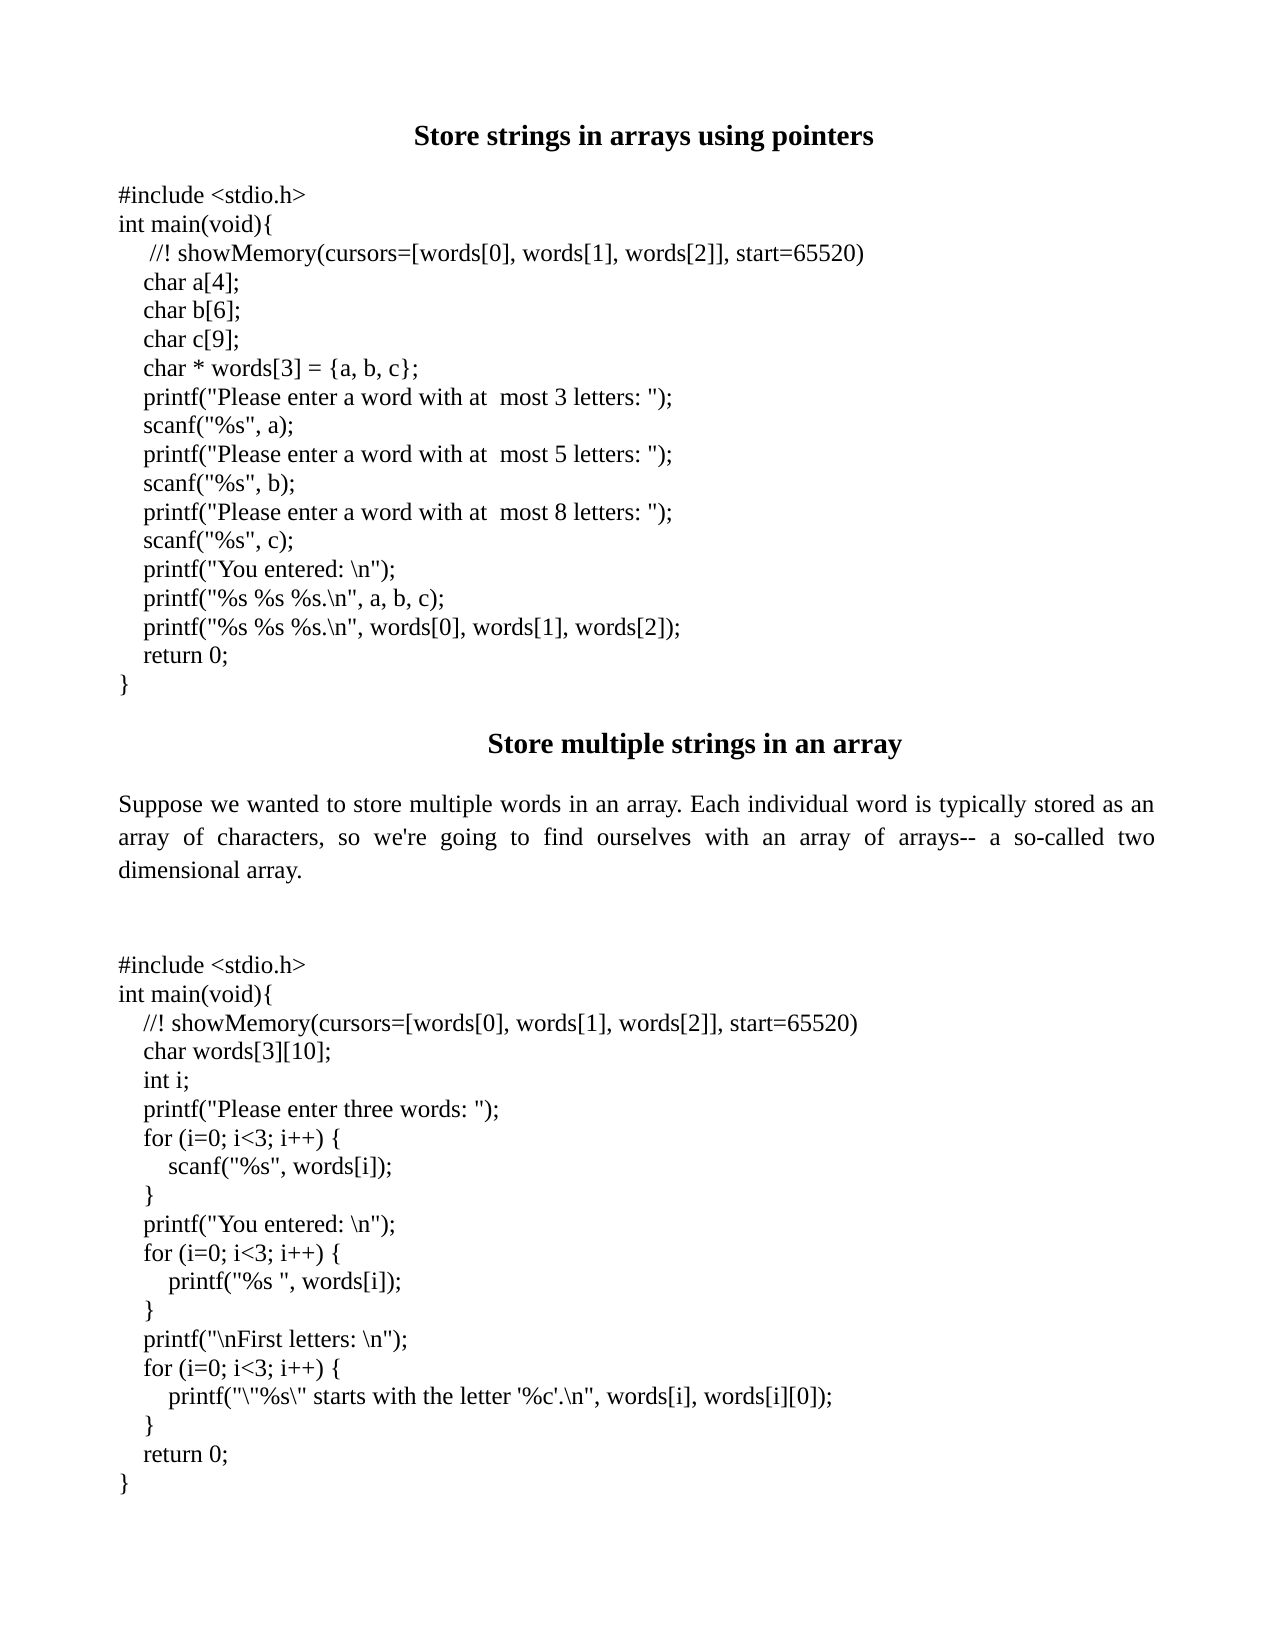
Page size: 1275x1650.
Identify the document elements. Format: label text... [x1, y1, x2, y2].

text } [118, 1468, 1157, 1496]
text for (i=0; i<3; i++) { [118, 1123, 1157, 1151]
text printf("Please enter a word with at most 3 letters: "); [118, 382, 1157, 410]
text char a[4]; [118, 267, 1157, 295]
text return 0; [118, 1439, 1157, 1468]
text scanf("%s", c); [118, 525, 1157, 554]
text #include <stdio.h> [118, 950, 1157, 979]
text printf("%s %s %s.\n", a, b, c); [118, 583, 1157, 612]
text printf("\"%s\" starts with the letter '%c'.\n", words[i], words[i][0]); [118, 1381, 1157, 1410]
text char c[9]; [118, 324, 1157, 353]
text int main(void){ [118, 209, 1157, 238]
text char words[3][10]; [118, 1036, 1157, 1065]
text //! showMemory(cursors=[words[0], words[1], words[2]], start=65520) [118, 1008, 1157, 1036]
text } [118, 1180, 1157, 1209]
text printf("Please enter a word with at most 8 letters: "); [118, 497, 1157, 525]
text int main(void){ [118, 979, 1157, 1008]
text return 0; [118, 640, 1157, 669]
text } [118, 669, 1157, 698]
text printf("%s ", words[i]); [118, 1266, 1157, 1295]
text printf("Please enter three words: "); [118, 1094, 1157, 1123]
text for (i=0; i<3; i++) { [118, 1238, 1157, 1266]
text } [118, 1295, 1157, 1324]
text char * words[3] = {a, b, c}; [118, 353, 1157, 382]
text printf("You entered: \n"); [118, 554, 1157, 583]
text int i; [118, 1065, 1157, 1094]
text char b[6]; [118, 295, 1157, 324]
text scanf("%s", words[i]); [118, 1151, 1157, 1180]
text Store strings in arrays using pointers [413, 118, 1157, 152]
text scanf("%s", a); [118, 410, 1157, 439]
text printf("%s %s %s.\n", words[0], words[1], words[2]); [118, 612, 1157, 640]
text printf("\nFirst letters: \n"); [118, 1324, 1157, 1353]
text //! showMemory(cursors=[words[0], words[1], words[2]], start=65520) [118, 238, 1157, 267]
text printf("You entered: \n"); [118, 1209, 1157, 1238]
text for (i=0; i<3; i++) { [118, 1353, 1157, 1381]
text Store multiple strings in an array [487, 727, 1157, 760]
text printf("Please enter a word with at most 5 letters: "); [118, 439, 1157, 468]
text scanf("%s", b); [118, 468, 1157, 497]
text #include <stdio.h> [118, 180, 1157, 209]
text } [118, 1410, 1157, 1439]
text Suppose we wanted to store multiple words in an array. Each individual word is typically stored as an array of characters, so we're going to find ourselves with an array of arrays-- a so-called two dimensional array. [118, 789, 1157, 884]
